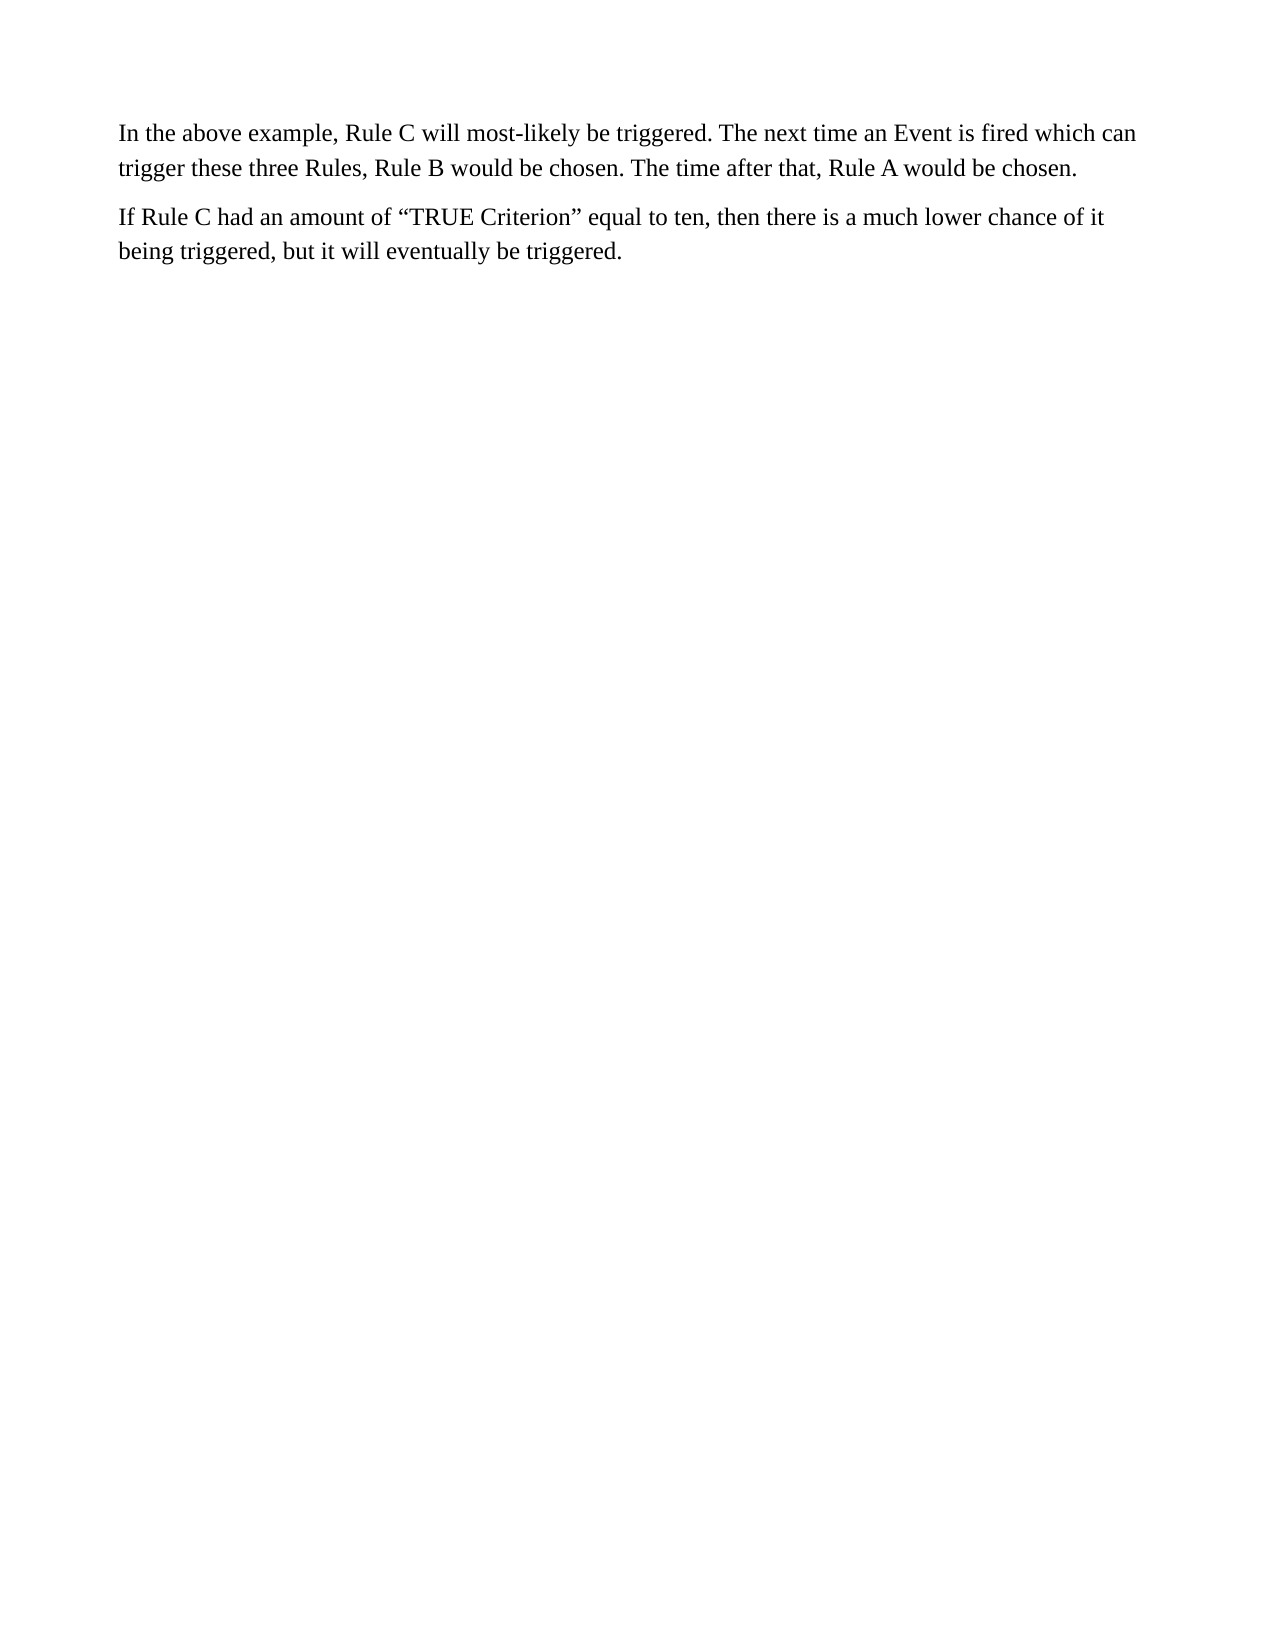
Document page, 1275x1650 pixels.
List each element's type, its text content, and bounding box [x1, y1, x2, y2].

text In the above example, Rule C will most-likely be triggered. The next time an Event is fired which can trigger these three Rules, Rule B would be chosen. The time after that, Rule A would be chosen. [118, 118, 1157, 181]
text If Rule C had an amount of “TRUE Criterion” equal to ten, then there is a much lower chance of it being triggered, but it will eventually be triggered. [118, 202, 1157, 265]
